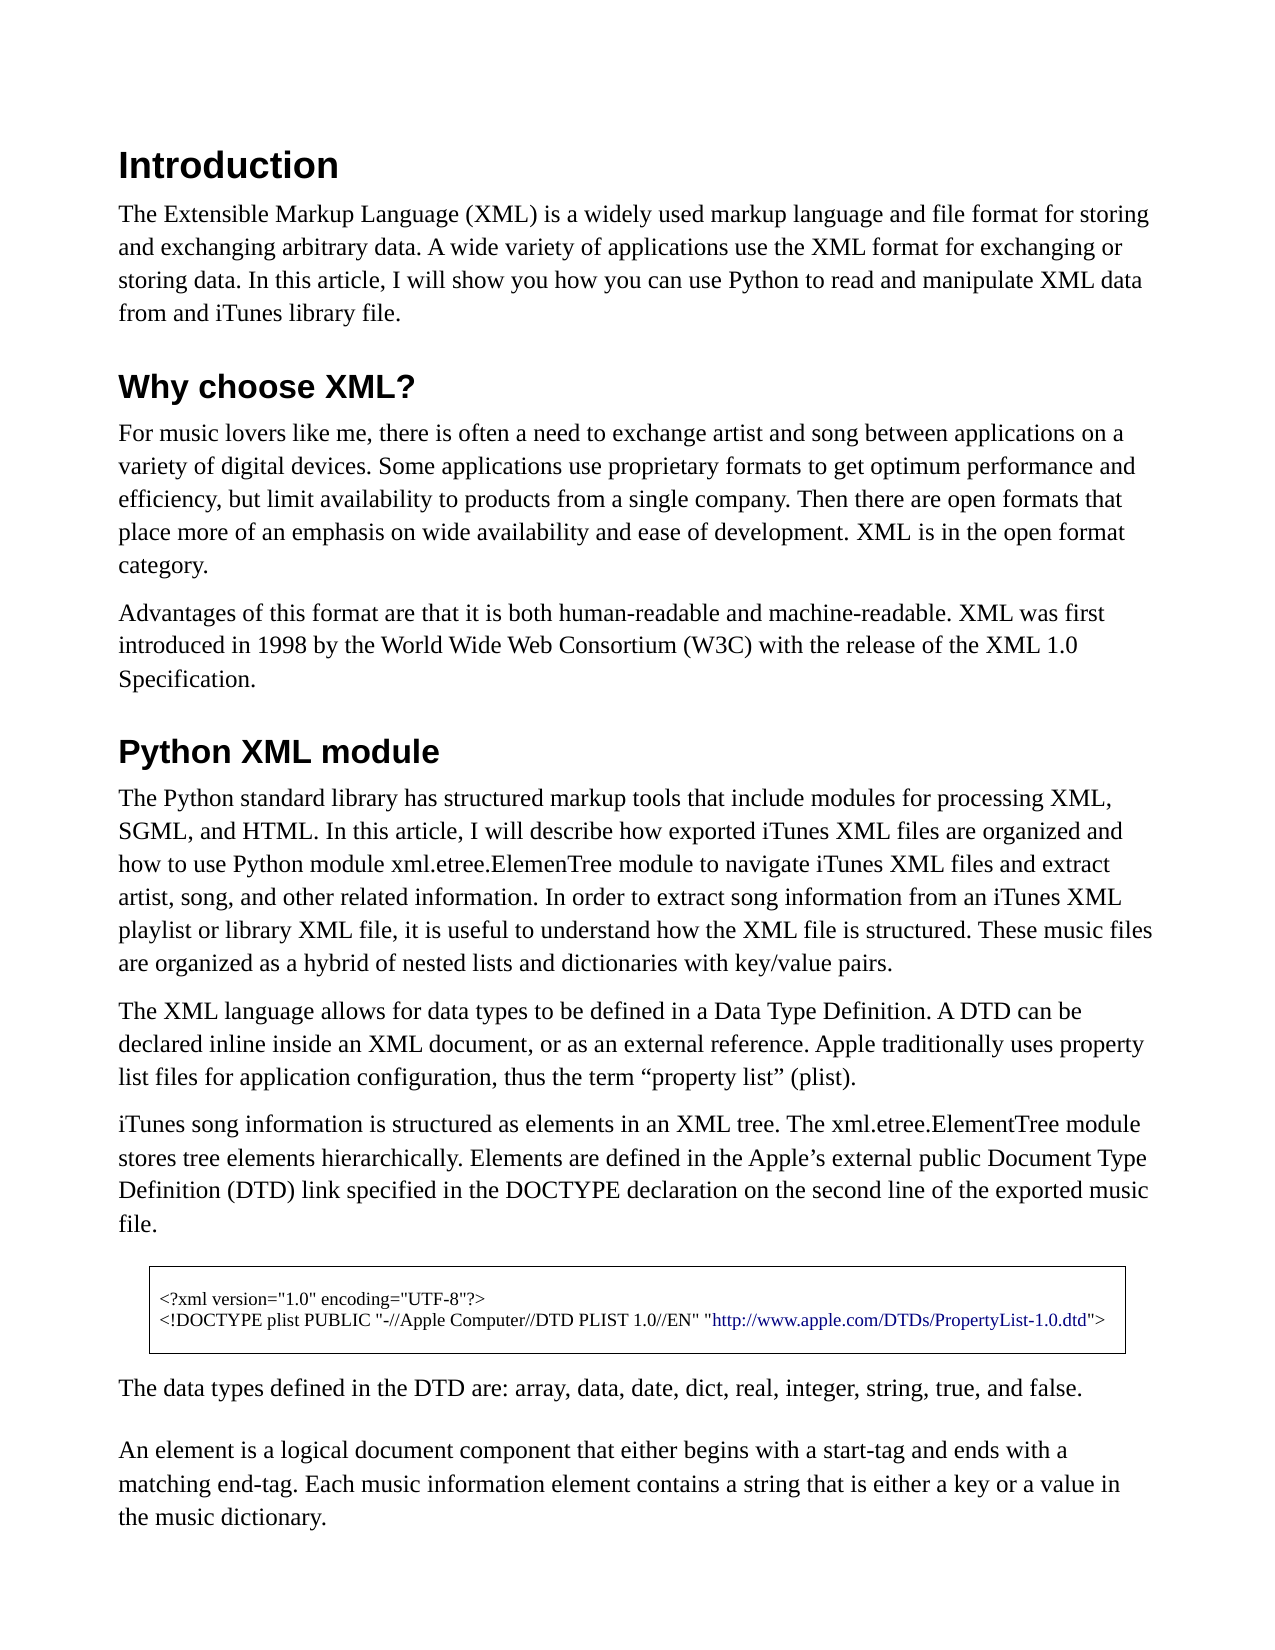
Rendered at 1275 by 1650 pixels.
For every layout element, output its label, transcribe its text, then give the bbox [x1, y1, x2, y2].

subtitle Why choose XML? [118, 367, 1157, 405]
text The XML language allows for data types to be defined in a Data Type Definition. A DTD can be declared inline inside an XML document, or as an external reference. Apple traditionally uses property list files for application configuration, thus the term “property list” (plist). [118, 996, 1157, 1091]
text The Extensible Markup Language (XML) is a widely used markup language and file format for storing and exchanging arbitrary data. A wide variety of applications use the XML format for exchanging or storing data. In this article, I will show you how you can use Python to read and manipulate XML data from and iTunes library file. [118, 199, 1157, 327]
text Advantages of this format are that it is both human-readable and machine-readable. XML was first introduced in 1998 by the World Wide Web Consortium (W3C) with the release of the XML 1.0 Specification. [118, 598, 1157, 692]
subtitle Python XML module [118, 732, 1157, 771]
text An element is a logical document component that either begins with a start-tag and ends with a matching end-tag. Each music information element contains a string that is either a key or a value in the music dictionary. [118, 1436, 1157, 1530]
text The Python standard library has structured markup tools that include modules for processing XML, SGML, and HTML. In this article, I will describe how exported iTunes XML files are organized and how to use Python module xml.etree.ElemenTree module to navigate iTunes XML files and extract artist, song, and other related information. In order to extract song information from an iTunes XML playlist or library XML file, it is useful to understand how the XML file is structured. These music files are organized as a hybrid of nested lists and dictionaries with key/value pairs. [118, 783, 1157, 977]
text The data types defined in the DTD are: array, data, date, dict, real, integer, string, true, and false. [118, 1271, 1157, 1401]
subtitle Introduction [118, 143, 1157, 187]
text iTunes song information is structured as elements in an XML tree. The xml.etree.ElementTree module stores tree elements hierarchically. Elements are defined in the Apple’s external public Document Type Definition (DTD) link specified in the DOCTYPE declaration on the second line of the exported music file. [118, 1109, 1157, 1237]
text For music lovers like me, there is often a need to exchange artist and song between applications on a variety of digital devices. Some applications use proprietary formats to get optimum performance and efficiency, but limit availability to products from a single company. Then there are open formats that place more of an emphasis on wide availability and ease of development. XML is in the open format category. [118, 418, 1157, 579]
